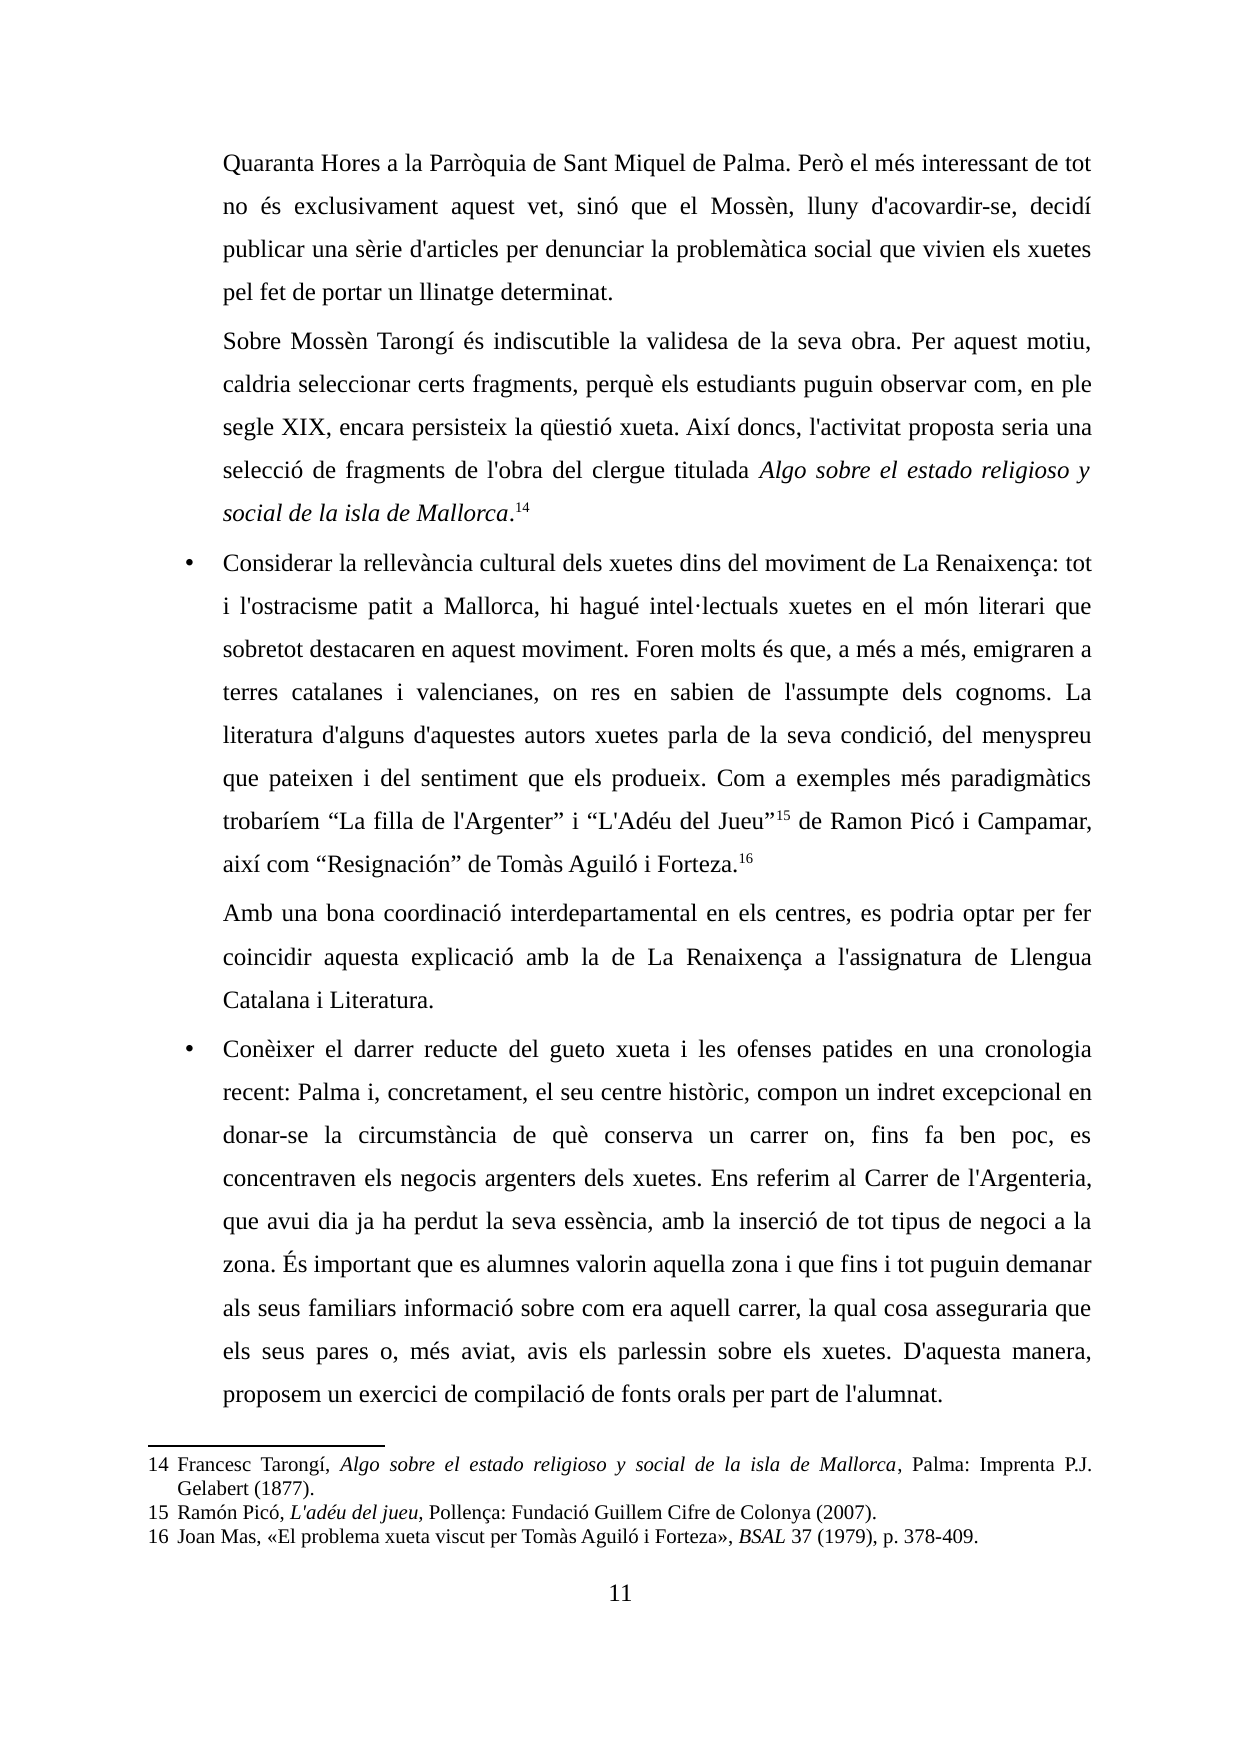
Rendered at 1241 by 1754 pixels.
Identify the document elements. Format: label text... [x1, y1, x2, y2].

list Ramón Picó, L'adéu del jueu, Pollença: Fundació Guillem Cifre de Colonya (2007). [148, 1500, 1093, 1524]
list Considerar la rellevància cultural dels xuetes dins del moviment de La Renaixença: tot i l'ostracisme patit a Mallorca, hi hagué intel·lectuals xuetes en el món literari que sobretot destacaren en aquest moviment. Foren molts és que, a més a més, emigraren a terres catalanes i valencianes, on res en sabien de l'assumpte dels cognoms. La literatura d'alguns d'aquestes autors xuetes parla de la seva condició, del menyspreu que pateixen i del sentiment que els produeix. Com a exemples més paradigmàtics trobaríem “La filla de l'Argenter” i “L'Adéu del Jueu” de Ramon Picó i Campamar, així com “Resignación” de Tomàs Aguiló i Forteza. [185, 548, 1093, 878]
list Amb una bona coordinació interdepartamental en els centres, es podria optar per fer coincidir aquesta explicació amb la de La Renaixença a l'assignatura de Llengua Catalana i Literatura. [185, 898, 1093, 1013]
list Sobre Mossèn Tarongí és indiscutible la validesa de la seva obra. Per aquest motiu, caldria seleccionar certs fragments, perquè els estudiants puguin observar com, en ple segle XIX, encara persisteix la qüestió xueta. Així doncs, l'activitat proposta seria una selecció de fragments de l'obra del clergue titulada Algo sobre el estado religioso y social de la isla de Mallorca. [185, 326, 1093, 527]
list Joan Mas, «El problema xueta viscut per Tomàs Aguiló i Forteza», BSAL 37 (1979), p. 378-409. [148, 1524, 1093, 1548]
list Francesc Tarongí, Algo sobre el estado religioso y social de la isla de Mallorca, Palma: Imprenta P.J. Gelabert (1877). [148, 1452, 1093, 1500]
list Conèixer el darrer reducte del gueto xueta i les ofenses patides en una cronologia recent: Palma i, concretament, el seu centre històric, compon un indret excepcional en donar-se la circumstància de què conserva un carrer on, fins fa ben poc, es concentraven els negocis argenters dels xuetes. Ens referim al Carrer de l'Argenteria, que avui dia ja ha perdut la seva essència, amb la inserció de tot tipus de negoci a la zona. És important que es alumnes valorin aquella zona i que fins i tot puguin demanar als seus familiars informació sobre com era aquell carrer, la qual cosa asseguraria que els seus pares o, més aviat, avis els parlessin sobre els xuetes. D'aquesta manera, proposem un exercici de compilació de fonts orals per part de l'alumnat. [185, 1034, 1093, 1408]
list Quaranta Hores a la Parròquia de Sant Miquel de Palma. Però el més interessant de tot no és exclusivament aquest vet, sinó que el Mossèn, lluny d'acovardir-se, decidí publicar una sèrie d'articles per denunciar la problemàtica social que vivien els xuetes pel fet de portar un llinatge determinat. [185, 148, 1093, 306]
